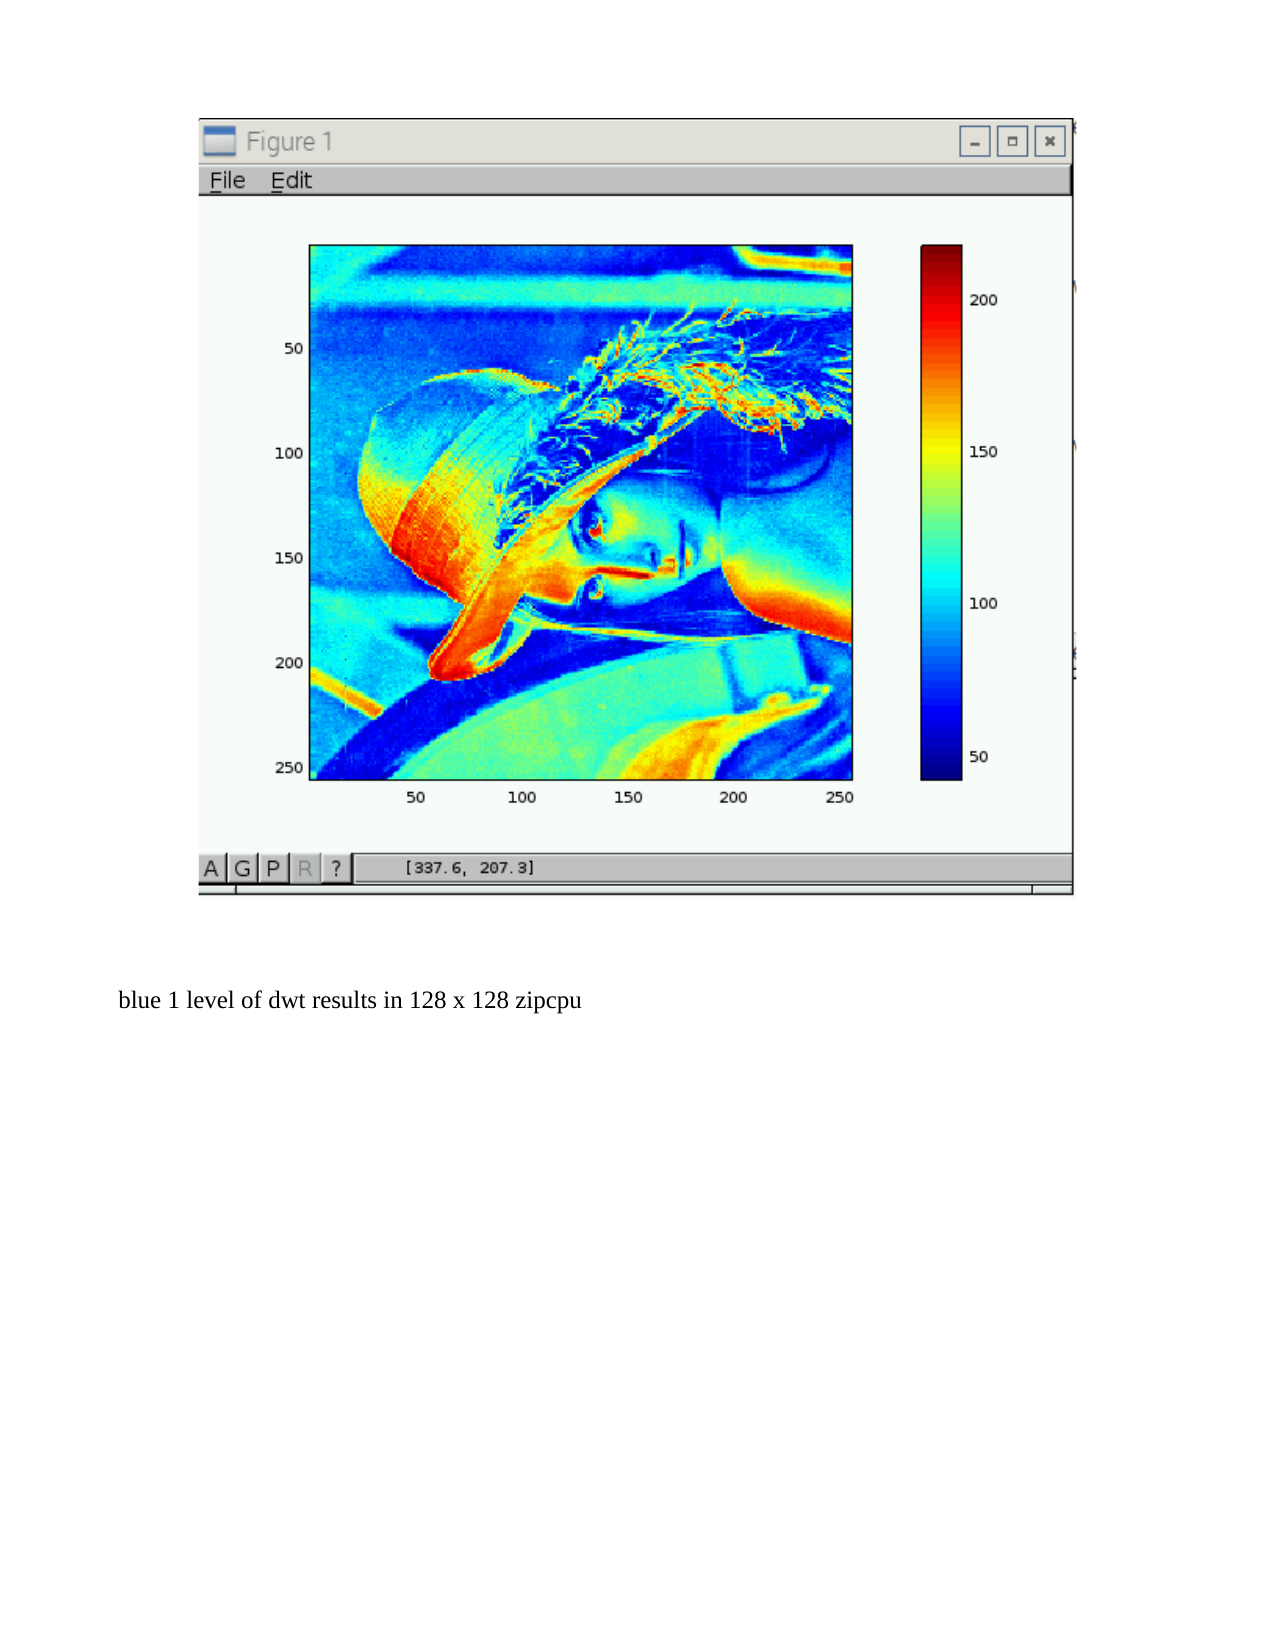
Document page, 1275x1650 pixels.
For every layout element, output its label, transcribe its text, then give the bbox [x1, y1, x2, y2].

picture [198, 118, 1077, 900]
text blue 1 level of dwt results in 128 x 128 zipcpu [118, 986, 1157, 1014]
